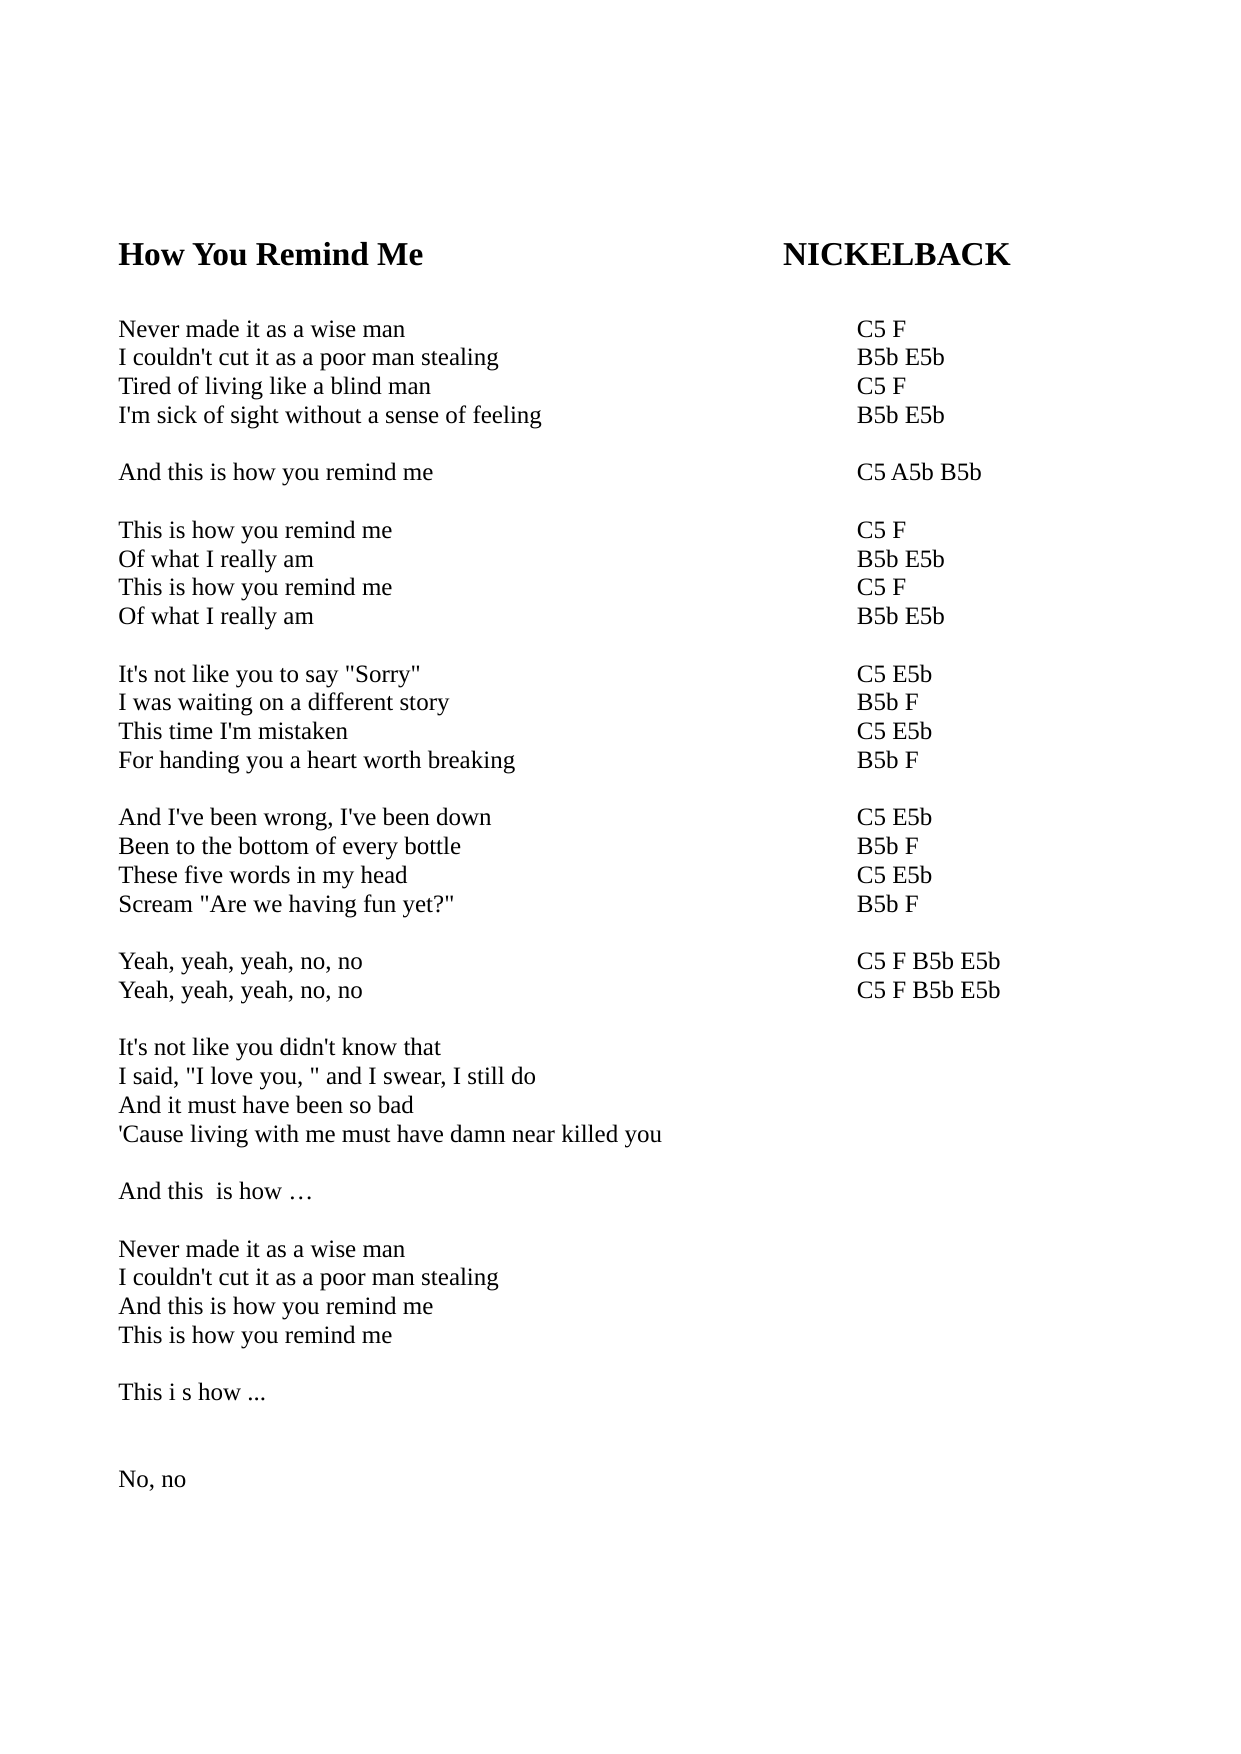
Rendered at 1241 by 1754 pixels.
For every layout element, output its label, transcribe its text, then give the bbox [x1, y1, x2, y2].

text Yeah, yeah, yeah, no, no C5 F B5b E5b Yeah, yeah, yeah, no, no C5 F B5b E5b [118, 946, 1122, 1004]
text No, no [118, 1435, 1122, 1492]
text Never made it as a wise man C5 F I couldn't cut it as a poor man stealing B5b E5b Tired of living like a blind man C5 F I'm sick of sight without a sense of feeling B5b E5b [118, 314, 1122, 429]
text It's not like you to say "Sorry" C5 E5b I was waiting on a different story B5b F This time I'm mistaken C5 E5b For handing you a heart worth breaking B5b F [118, 659, 1122, 774]
subtitle How You Remind Me NICKELBACK [118, 234, 1122, 272]
text And this is how you remind me C5 A5b B5b [118, 457, 1122, 486]
text This i s how ... [118, 1377, 1122, 1406]
text This is how you remind me C5 F Of what I really am B5b E5b This is how you remind me C5 F Of what I really am B5b E5b [118, 486, 1122, 630]
text And I've been wrong, I've been down C5 E5b Been to the bottom of every bottle B5b F These five words in my head C5 E5b Scream "Are we having fun yet?" B5b F [118, 802, 1122, 917]
text It's not like you didn't know that I said, "I love you, " and I swear, I still do And it must have been so bad 'Cause living with me must have damn near killed you [118, 1032, 1122, 1147]
text And this is how … [118, 1176, 1122, 1205]
text Never made it as a wise man I couldn't cut it as a poor man stealing And this is how you remind me This is how you remind me [118, 1234, 1122, 1349]
